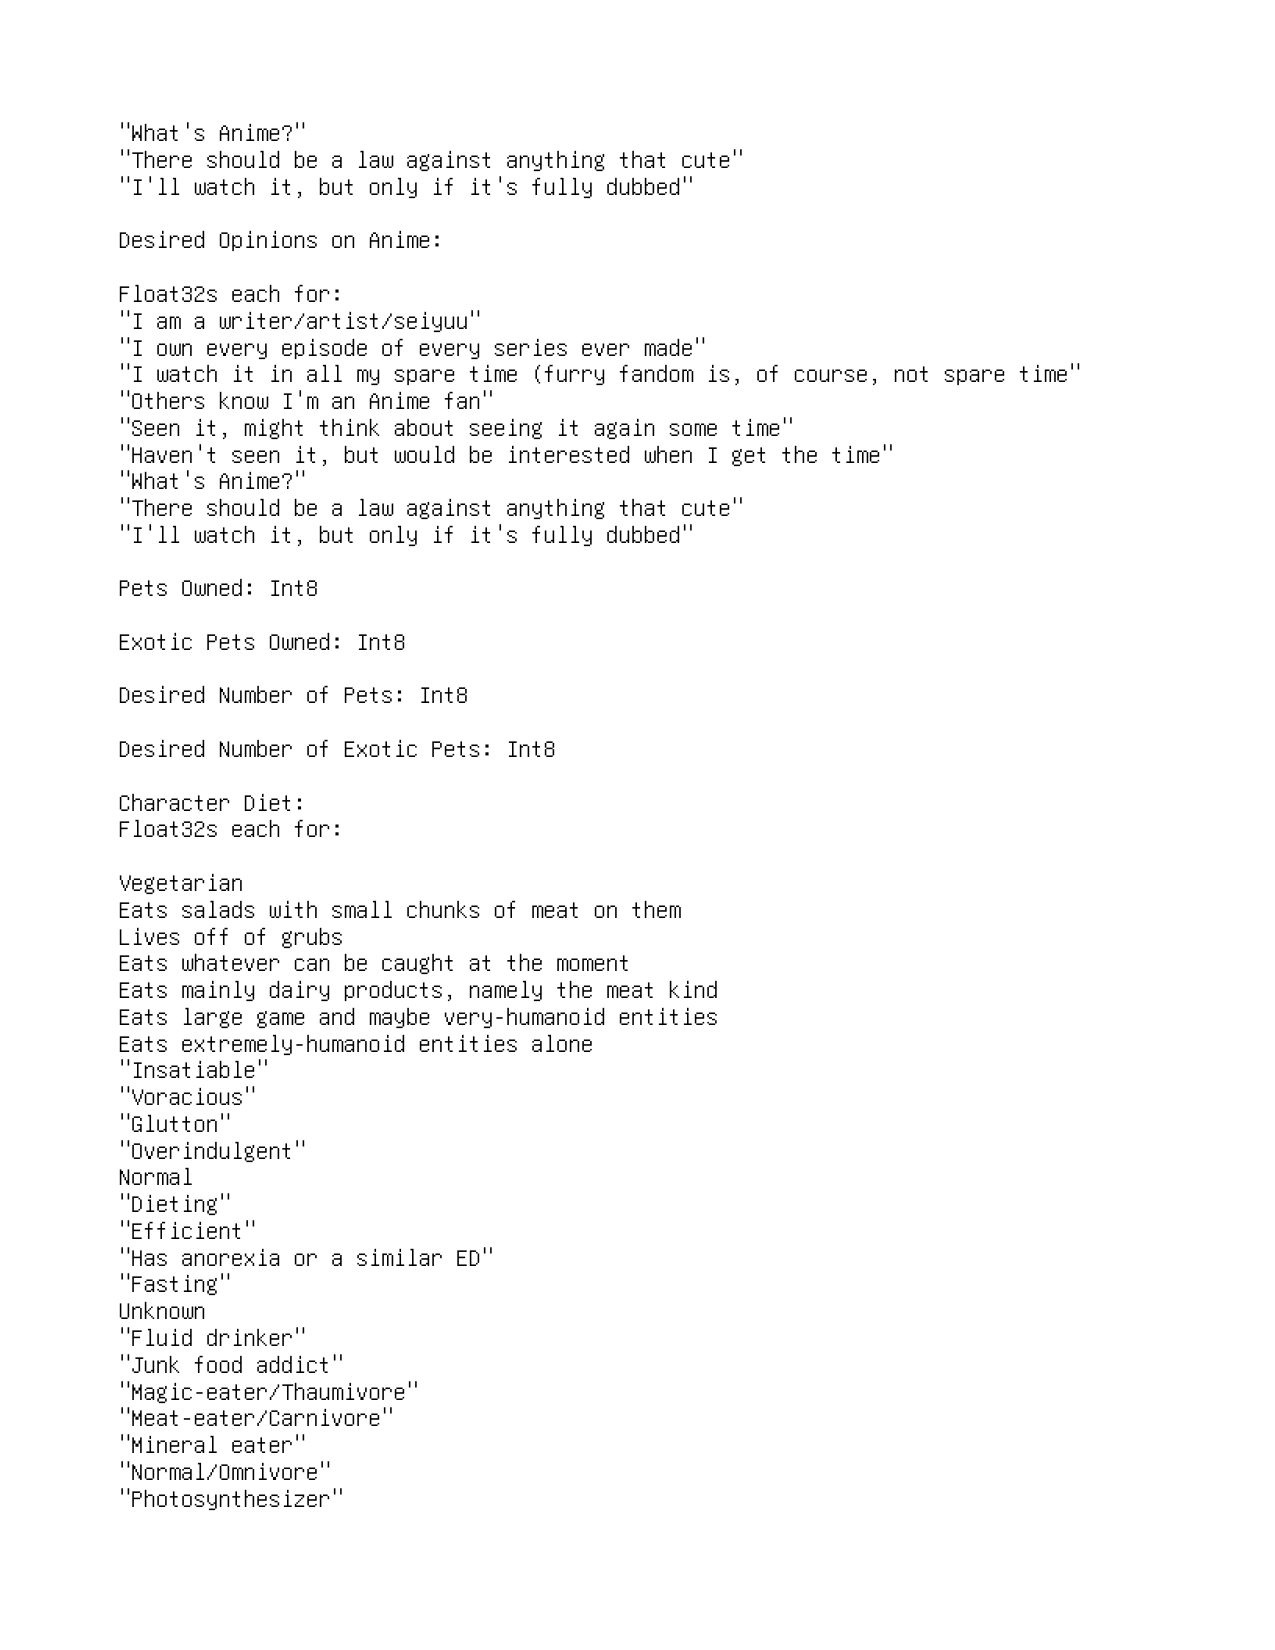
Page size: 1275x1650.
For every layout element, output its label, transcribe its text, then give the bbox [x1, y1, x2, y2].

text "Fluid drinker" [118, 1323, 1157, 1349]
text Character Diet: [118, 787, 1157, 814]
text Normal [118, 1162, 1157, 1189]
text "Glutton" [118, 1109, 1157, 1135]
text "What's Anime?" [118, 466, 1157, 493]
text "I am a writer/artist/seiyuu" [118, 306, 1157, 332]
text Desired Number of Exotic Pets: Int8 [118, 734, 1157, 761]
text "I watch it in all my spare time (furry fandom is, of course, not spare time" [118, 359, 1157, 386]
text "What's Anime?" [118, 118, 1157, 145]
text "Efficient" [118, 1216, 1157, 1242]
text "Others know I'm an Anime fan" [118, 386, 1157, 413]
text "Voracious" [118, 1082, 1157, 1109]
text Lives off of grubs [118, 921, 1157, 948]
text "Photosynthesizer" [118, 1483, 1157, 1510]
text "Mineral eater" [118, 1430, 1157, 1457]
text Eats whatever can be caught at the moment [118, 948, 1157, 975]
text Pets Owned: Int8 [118, 573, 1157, 600]
text "There should be a law against anything that cute" [118, 145, 1157, 172]
text "Meat-eater/Carnivore" [118, 1403, 1157, 1430]
text Unknown [118, 1296, 1157, 1323]
text Desired Opinions on Anime: [118, 225, 1157, 252]
text "There should be a law against anything that cute" [118, 493, 1157, 520]
text "I'll watch it, but only if it's fully dubbed" [118, 172, 1157, 198]
text "Haven't seen it, but would be interested when I get the time" [118, 439, 1157, 466]
text Float32s each for: [118, 814, 1157, 841]
text "Magic-eater/Thaumivore" [118, 1376, 1157, 1403]
text "Fasting" [118, 1269, 1157, 1296]
text "I'll watch it, but only if it's fully dubbed" [118, 520, 1157, 546]
text "Insatiable" [118, 1055, 1157, 1082]
text Eats salads with small chunks of meat on them [118, 894, 1157, 921]
text "Normal/Omnivore" [118, 1457, 1157, 1483]
text Vegetarian [118, 868, 1157, 894]
text "Overindulgent" [118, 1135, 1157, 1162]
text "Junk food addict" [118, 1349, 1157, 1376]
text Float32s each for: [118, 279, 1157, 306]
text "Has anorexia or a similar ED" [118, 1242, 1157, 1269]
text Eats extremely-humanoid entities alone [118, 1028, 1157, 1055]
text "Dieting" [118, 1189, 1157, 1216]
text Desired Number of Pets: Int8 [118, 680, 1157, 707]
text Eats large game and maybe very-humanoid entities [118, 1002, 1157, 1028]
text "I own every episode of every series ever made" [118, 332, 1157, 359]
text Eats mainly dairy products, namely the meat kind [118, 975, 1157, 1002]
text "Seen it, might think about seeing it again some time" [118, 413, 1157, 439]
text Exotic Pets Owned: Int8 [118, 627, 1157, 653]
